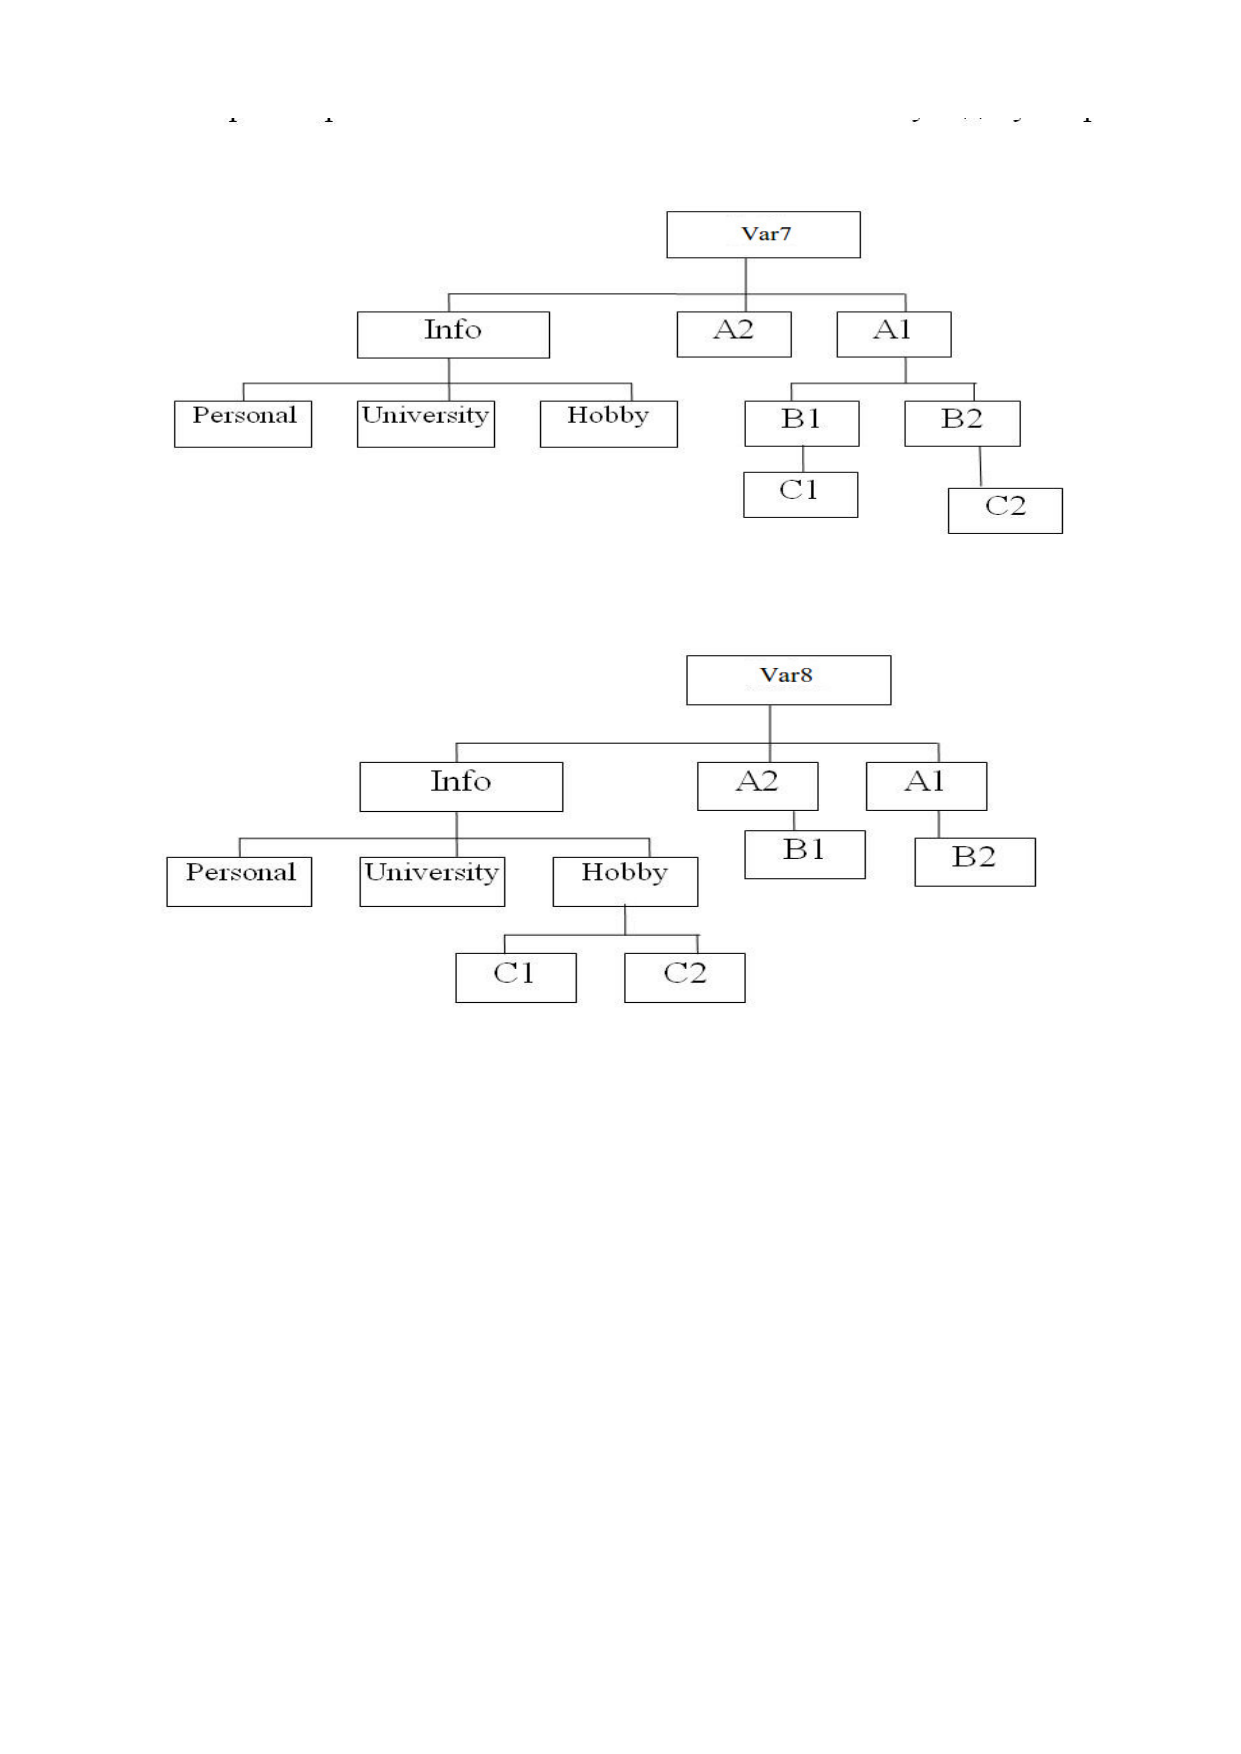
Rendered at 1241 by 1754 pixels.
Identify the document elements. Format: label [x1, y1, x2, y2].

picture [132, 118, 1108, 563]
picture [118, 572, 1093, 1034]
